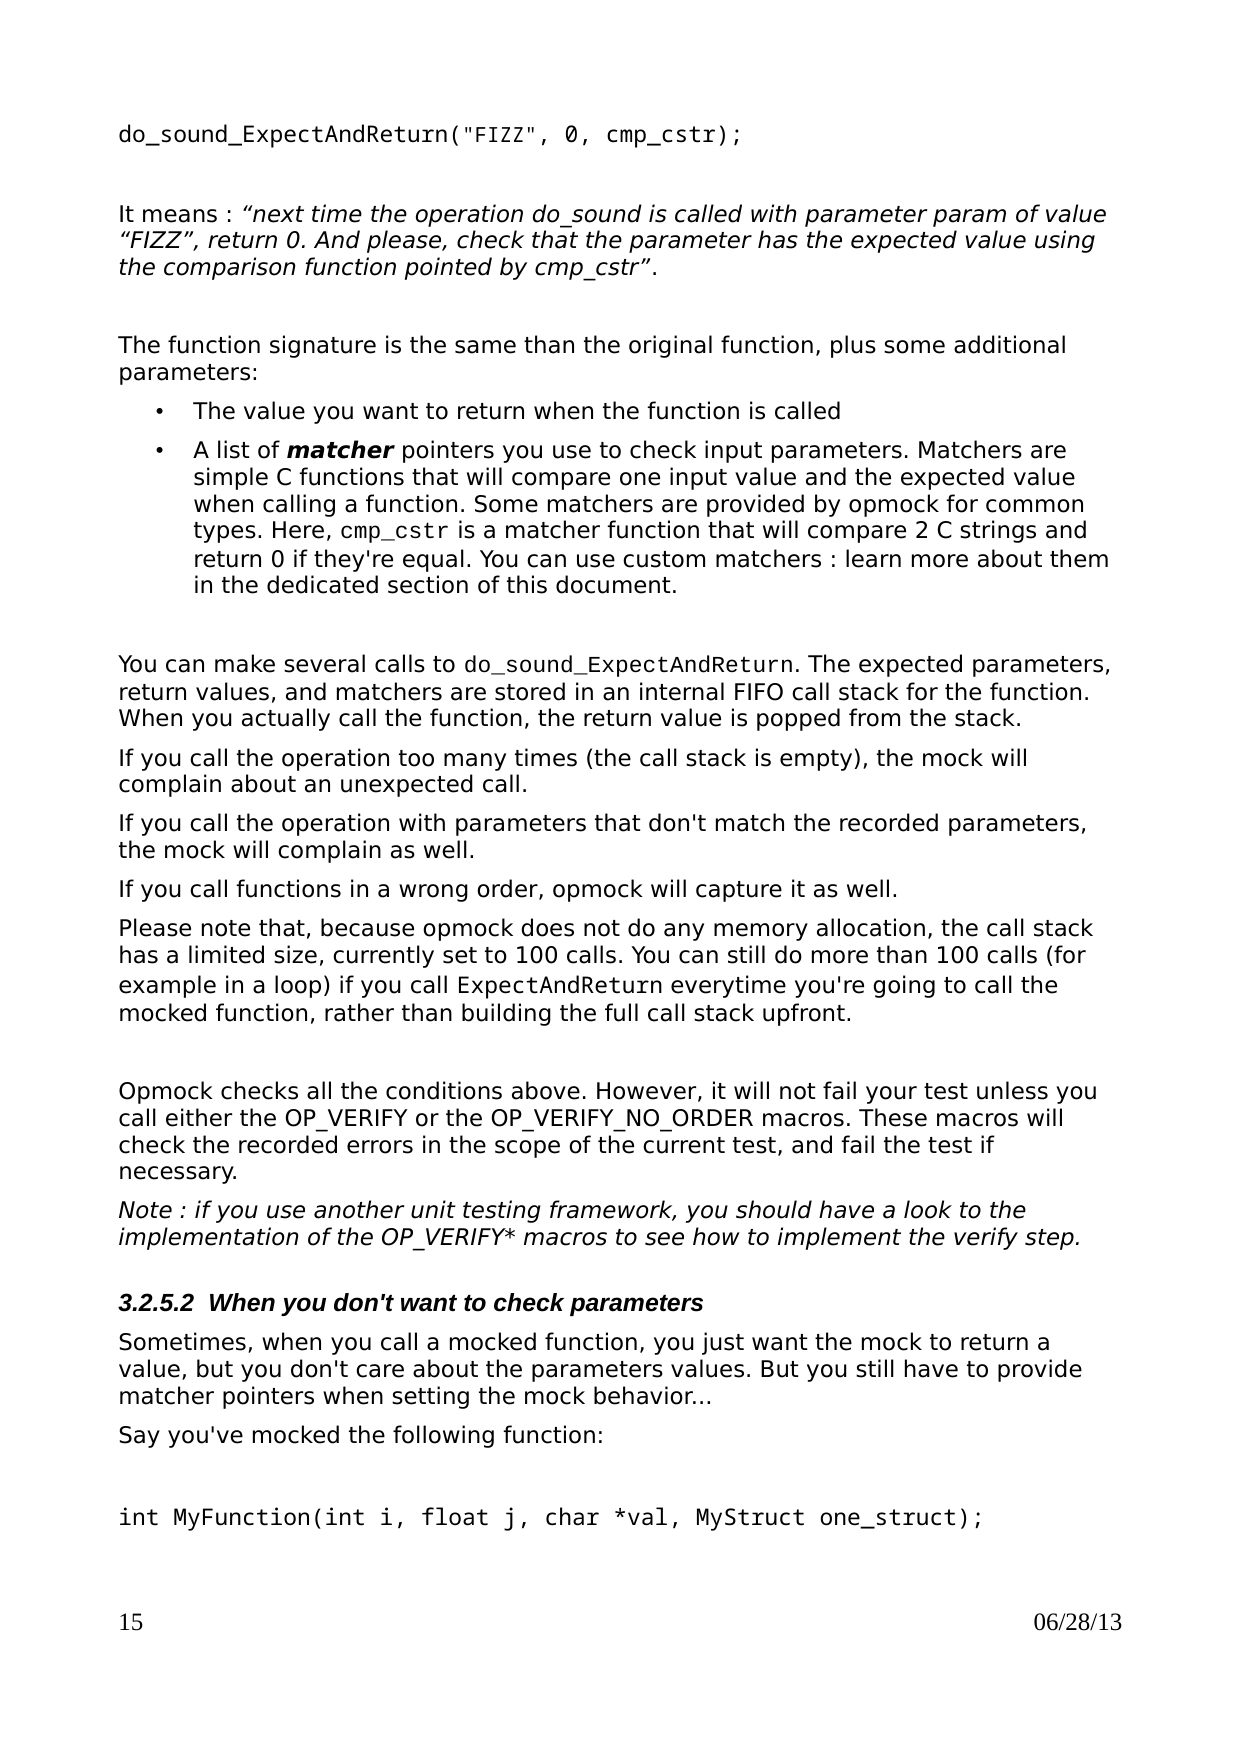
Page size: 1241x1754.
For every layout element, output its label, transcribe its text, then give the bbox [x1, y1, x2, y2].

text Opmock checks all the conditions above. However, it will not fail your test unless you call either the OP_VERIFY or the OP_VERIFY_NO_ORDER macros. These macros will check the recorded errors in the scope of the current test, and fail the test if necessary. [118, 1078, 1122, 1185]
text Please note that, because opmock does not do any memory allocation, the call stack has a limited size, currently set to 100 calls. You can still do more than 100 calls (for example in a loop) if you call ExpectAndReturn everytime you're going to call the mocked function, rather than building the full call stack upfront. [118, 916, 1122, 1027]
text If you call the operation too many times (the call stack is empty), the mock will complain about an unexpected call. [118, 745, 1122, 798]
text Note : if you use another unit testing framework, you should have a look to the implementation of the OP_VERIFY* macros to see how to implement the verify step. [118, 1198, 1122, 1251]
text do_sound_ExpectAndReturn("FIZZ", 0, cmp_cstr); [118, 118, 1122, 149]
text If you call the operation with parameters that don't match the recorded parameters, the mock will complain as well. [118, 811, 1122, 864]
text The function signature is the same than the original function, plus some additional parameters: [118, 333, 1122, 386]
text Sometimes, when you call a mocked function, you just want the mock to return a value, but you don't care about the parameters values. But you still have to provide matcher pointers when setting the mock behavior... [118, 1329, 1122, 1409]
text Say you've mocked the following function: [118, 1422, 1122, 1449]
list A list of matcher pointers you use to check input parameters. Matchers are simple C functions that will compare one input value and the expected value when calling a function. Some matchers are provided by opmock for common types. Here, cmp_cstr is a matcher function that will compare 2 C strings and return 0 if they're equal. You can use custom matchers : learn more about them in the dedicated section of this document. [156, 438, 1122, 599]
text It means : “next time the operation do_sound is called with parameter param of value “FIZZ”, return 0. And please, check that the parameter has the expected value using the comparison function pointed by cmp_cstr”. [118, 201, 1122, 281]
list The value you want to return when the function is called [156, 398, 1122, 425]
text If you call functions in a wrong order, opmock will capture it as well. [118, 876, 1122, 903]
text int MyFunction(int i, float j, char *val, MyStruct one_struct); [118, 1500, 1122, 1532]
subtitle When you don't want to check parameters [118, 1288, 1122, 1317]
text You can make several calls to do_sound_ExpectAndReturn. The expected parameters, return values, and matchers are stored in an internal FIFO call stack for the function. When you actually call the function, the return value is popped from the stack. [118, 651, 1122, 732]
